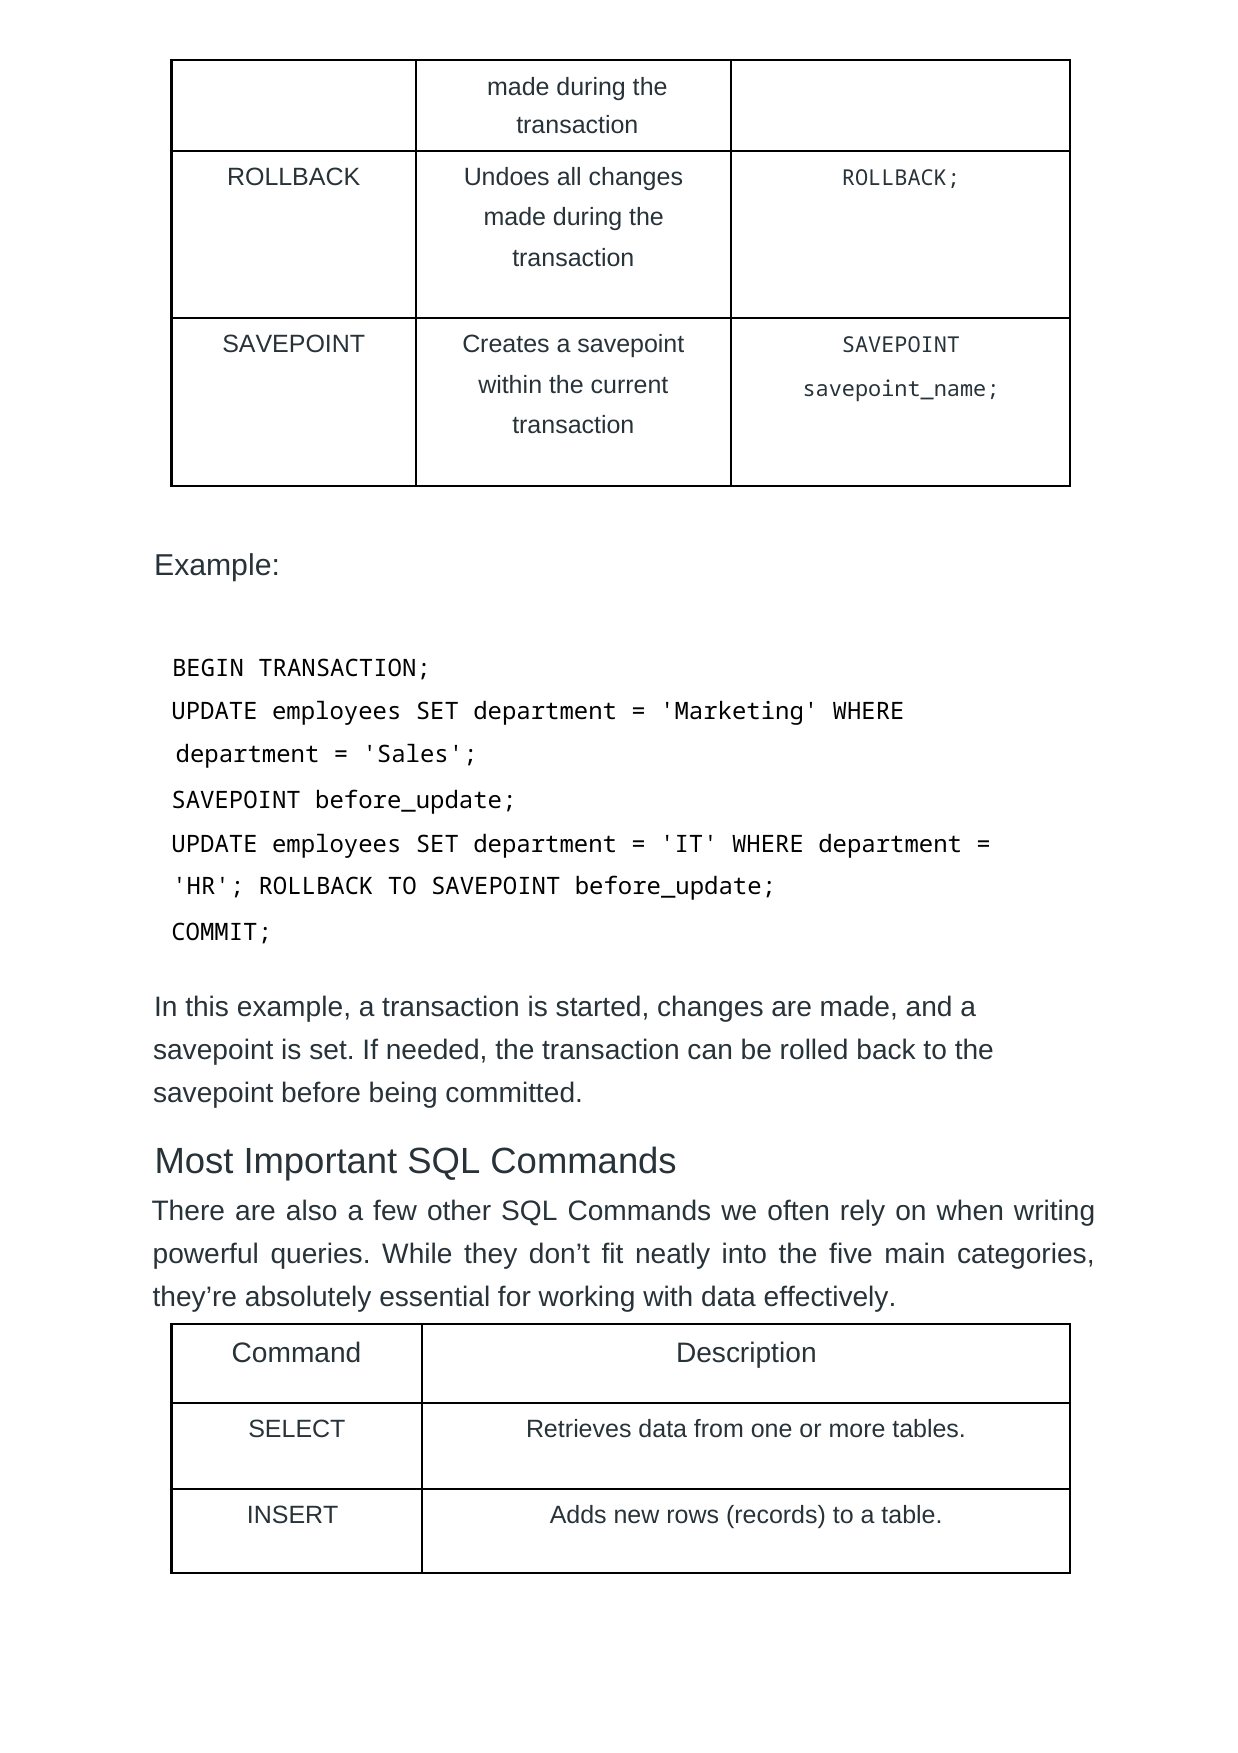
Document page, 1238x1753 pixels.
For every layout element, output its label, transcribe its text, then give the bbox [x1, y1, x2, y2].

text UPDATE employees SET department = 'IT' WHERE department = 'HR'; ROLLBACK TO SAVEPOINT before_update; [171, 826, 1037, 901]
table_cell ROLLBACK; [732, 152, 1069, 317]
table_cell SAVEPOINT [173, 319, 415, 484]
table_cell Creates a savepoint within the current transaction [417, 319, 730, 484]
table_cell ROLLBACK [173, 152, 415, 317]
table_cell INSERT [173, 1490, 421, 1572]
text There are also a few other SQL Commands we often rely on when writing powerful queries. While they don’t fit neatly into the five main categories, they’re absolutely essential for working with data effectively. [151, 1194, 1096, 1313]
text UPDATE employees SET department = 'Marketing' WHERE department = 'Sales'; [171, 694, 1051, 769]
text SAVEPOINT before_update; [171, 782, 1116, 815]
table_header Command [173, 1325, 421, 1402]
table_cell Adds new rows (records) to a table. [423, 1490, 1069, 1572]
table_cell Undoes all changes made during the transaction [417, 152, 730, 317]
table_header Description [423, 1325, 1069, 1402]
table_cell SAVEPOINT savepoint_name; [732, 319, 1069, 484]
table_cell [173, 61, 415, 149]
text COMMIT; [171, 915, 1116, 947]
text BEGIN TRANSACTION; [172, 650, 1116, 683]
text In this example, a transaction is started, changes are made, and a savepoint is set. If needed, the transaction can be rolled back to the savepoint before being committed. [153, 990, 1030, 1108]
table_cell made during the transaction [417, 61, 730, 149]
table_cell SELECT [173, 1404, 421, 1488]
table_cell [732, 61, 1069, 149]
table_cell Retrieves data from one or more tables. [423, 1404, 1069, 1488]
text Most Important SQL Commands [154, 1139, 1116, 1182]
text Example: [154, 547, 1116, 582]
